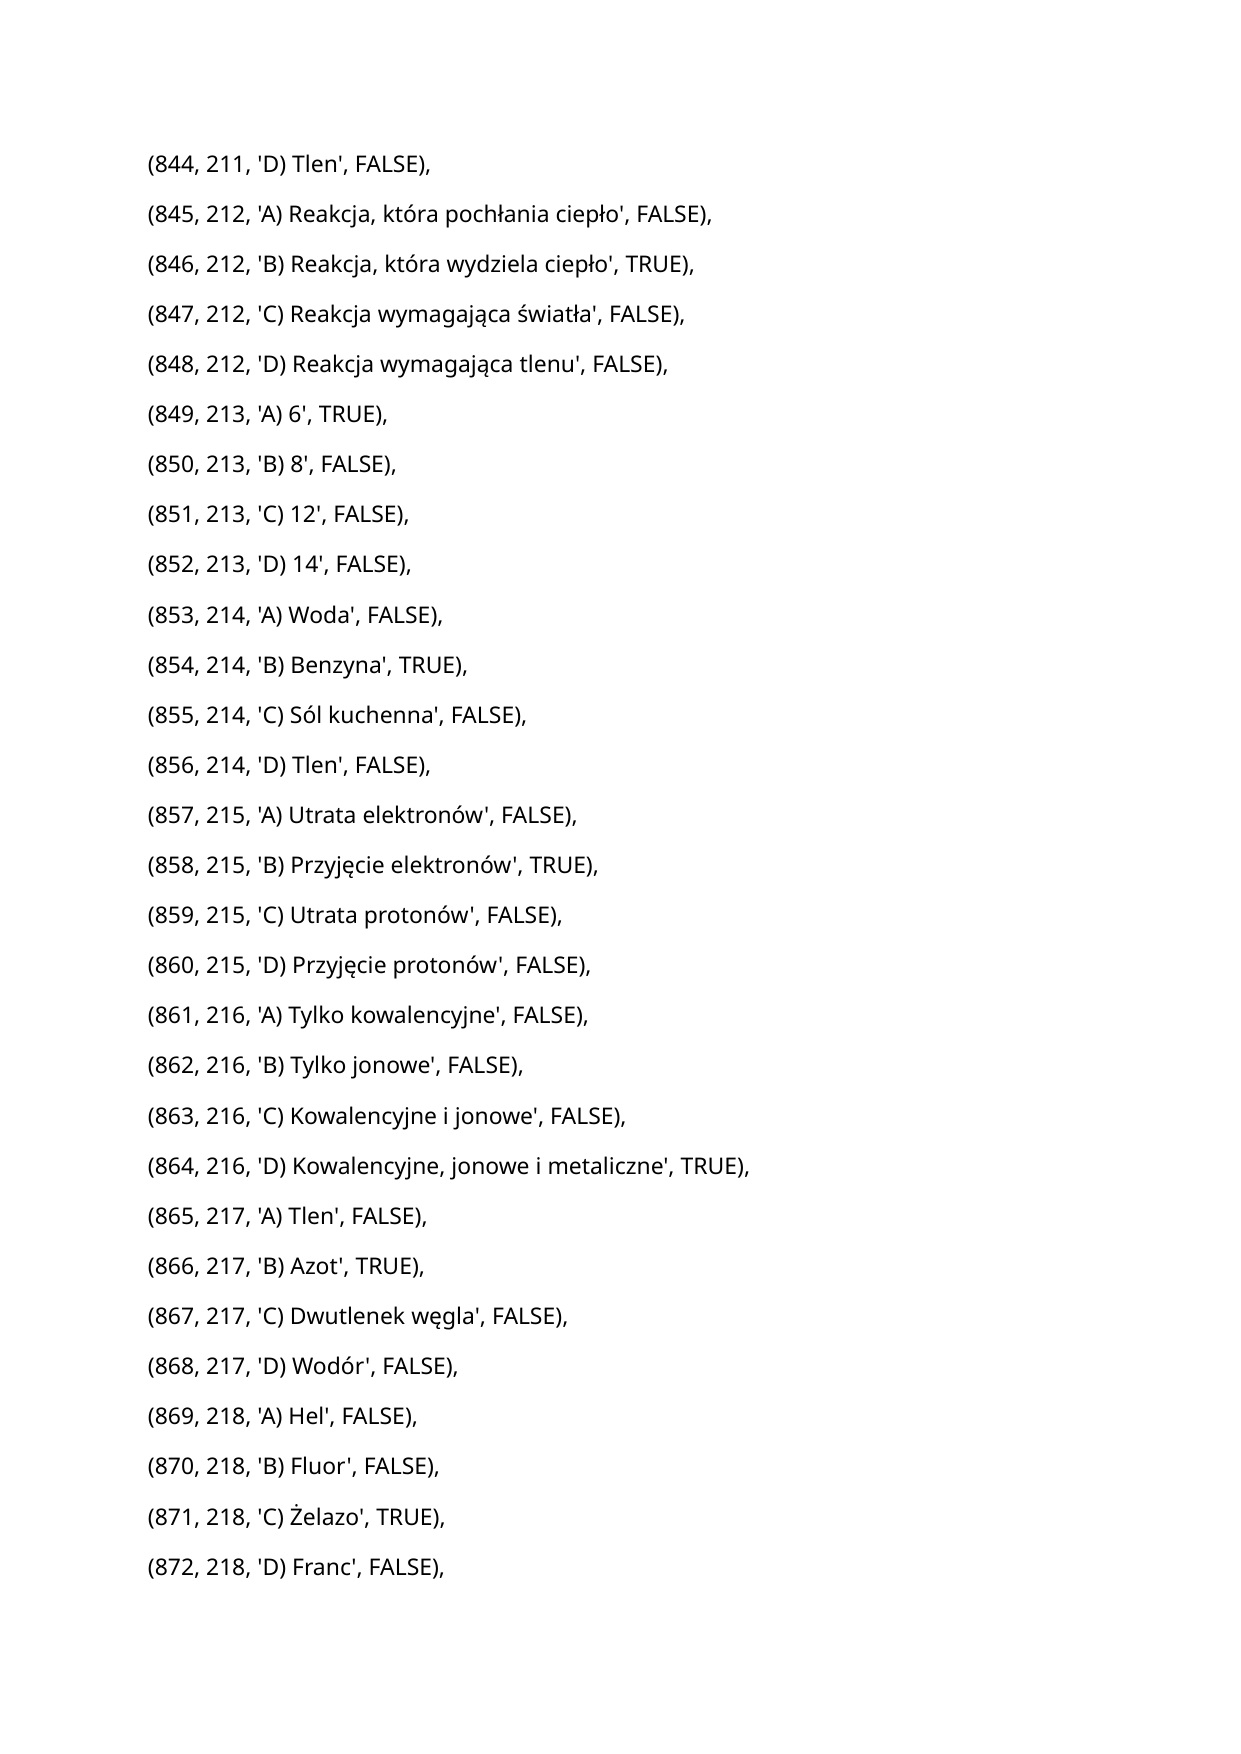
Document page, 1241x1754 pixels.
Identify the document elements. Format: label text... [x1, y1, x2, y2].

text (857, 215, 'A) Utrata elektronów', FALSE), [148, 799, 1093, 830]
text (866, 217, 'B) Azot', TRUE), [148, 1250, 1093, 1281]
text (846, 212, 'B) Reakcja, która wydziela ciepło', TRUE), [148, 248, 1093, 279]
text (856, 214, 'D) Tlen', FALSE), [148, 749, 1093, 780]
text (851, 213, 'C) 12', FALSE), [148, 498, 1093, 529]
text (844, 211, 'D) Tlen', FALSE), [148, 148, 1093, 179]
text (870, 218, 'B) Fluor', FALSE), [148, 1450, 1093, 1482]
text (858, 215, 'B) Przyjęcie elektronów', TRUE), [148, 849, 1093, 880]
text (852, 213, 'D) 14', FALSE), [148, 548, 1093, 580]
text (863, 216, 'C) Kowalencyjne i jonowe', FALSE), [148, 1099, 1093, 1131]
text (849, 213, 'A) 6', TRUE), [148, 398, 1093, 429]
text (861, 216, 'A) Tylko kowalencyjne', FALSE), [148, 999, 1093, 1031]
text (865, 217, 'A) Tlen', FALSE), [148, 1200, 1093, 1231]
text (871, 218, 'C) Żelazo', TRUE), [148, 1500, 1093, 1532]
text (872, 218, 'D) Franc', FALSE), [148, 1551, 1093, 1582]
text (845, 212, 'A) Reakcja, która pochłania ciepło', FALSE), [148, 198, 1093, 229]
text (850, 213, 'B) 8', FALSE), [148, 448, 1093, 479]
text (864, 216, 'D) Kowalencyjne, jonowe i metaliczne', TRUE), [148, 1150, 1093, 1181]
text (867, 217, 'C) Dwutlenek węgla', FALSE), [148, 1300, 1093, 1331]
text (848, 212, 'D) Reakcja wymagająca tlenu', FALSE), [148, 348, 1093, 379]
text (847, 212, 'C) Reakcja wymagająca światła', FALSE), [148, 298, 1093, 329]
text (853, 214, 'A) Woda', FALSE), [148, 598, 1093, 630]
text (869, 218, 'A) Hel', FALSE), [148, 1400, 1093, 1431]
text (859, 215, 'C) Utrata protonów', FALSE), [148, 899, 1093, 930]
text (855, 214, 'C) Sól kuchenna', FALSE), [148, 699, 1093, 730]
text (868, 217, 'D) Wodór', FALSE), [148, 1350, 1093, 1381]
text (862, 216, 'B) Tylko jonowe', FALSE), [148, 1049, 1093, 1081]
text (854, 214, 'B) Benzyna', TRUE), [148, 649, 1093, 680]
text (860, 215, 'D) Przyjęcie protonów', FALSE), [148, 949, 1093, 981]
